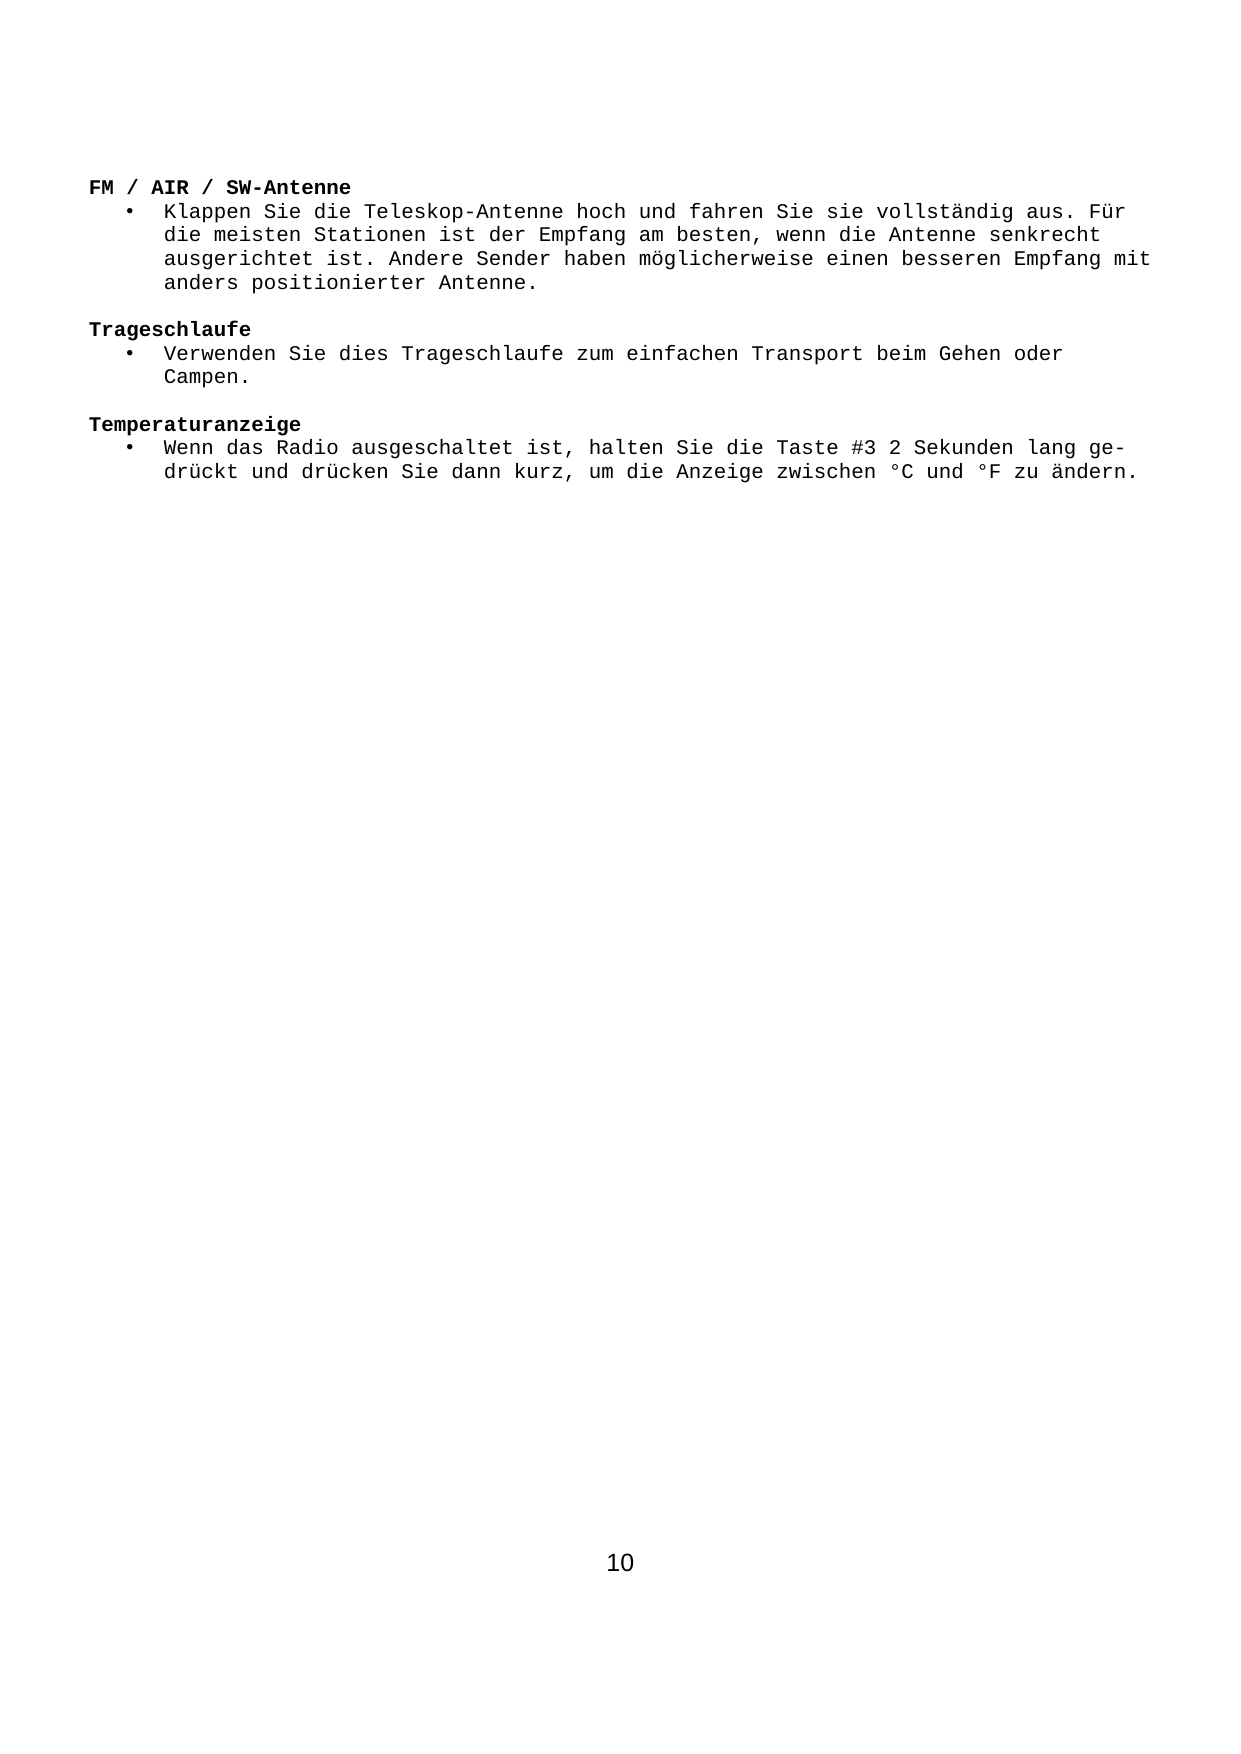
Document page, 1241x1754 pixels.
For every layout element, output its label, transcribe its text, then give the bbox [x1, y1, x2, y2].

text Temperaturanzeige [88, 414, 1152, 437]
text FM / AIR / SW-Antenne [88, 177, 1152, 201]
text Trageschlaufe [88, 319, 1152, 343]
list Wenn das Radio ausgeschaltet ist, halten Sie die Taste #3 2 Sekunden lang ge­drückt und drücken Sie dann kurz, um die Anzeige zwischen °C und °F zu ändern. [126, 437, 1152, 484]
list Verwenden Sie dies Trageschlaufe zum einfachen Transport beim Gehen oder Campen. [126, 343, 1152, 390]
list Klappen Sie die Teleskop-Antenne hoch und fahren Sie sie vollständig aus. Für die meisten Stationen ist der Empfang am besten, wenn die Antenne senkrecht ausgerichtet ist. Andere Sender haben möglicherweise einen besseren Empfang mit anders positionierter Antenne. [126, 201, 1152, 295]
